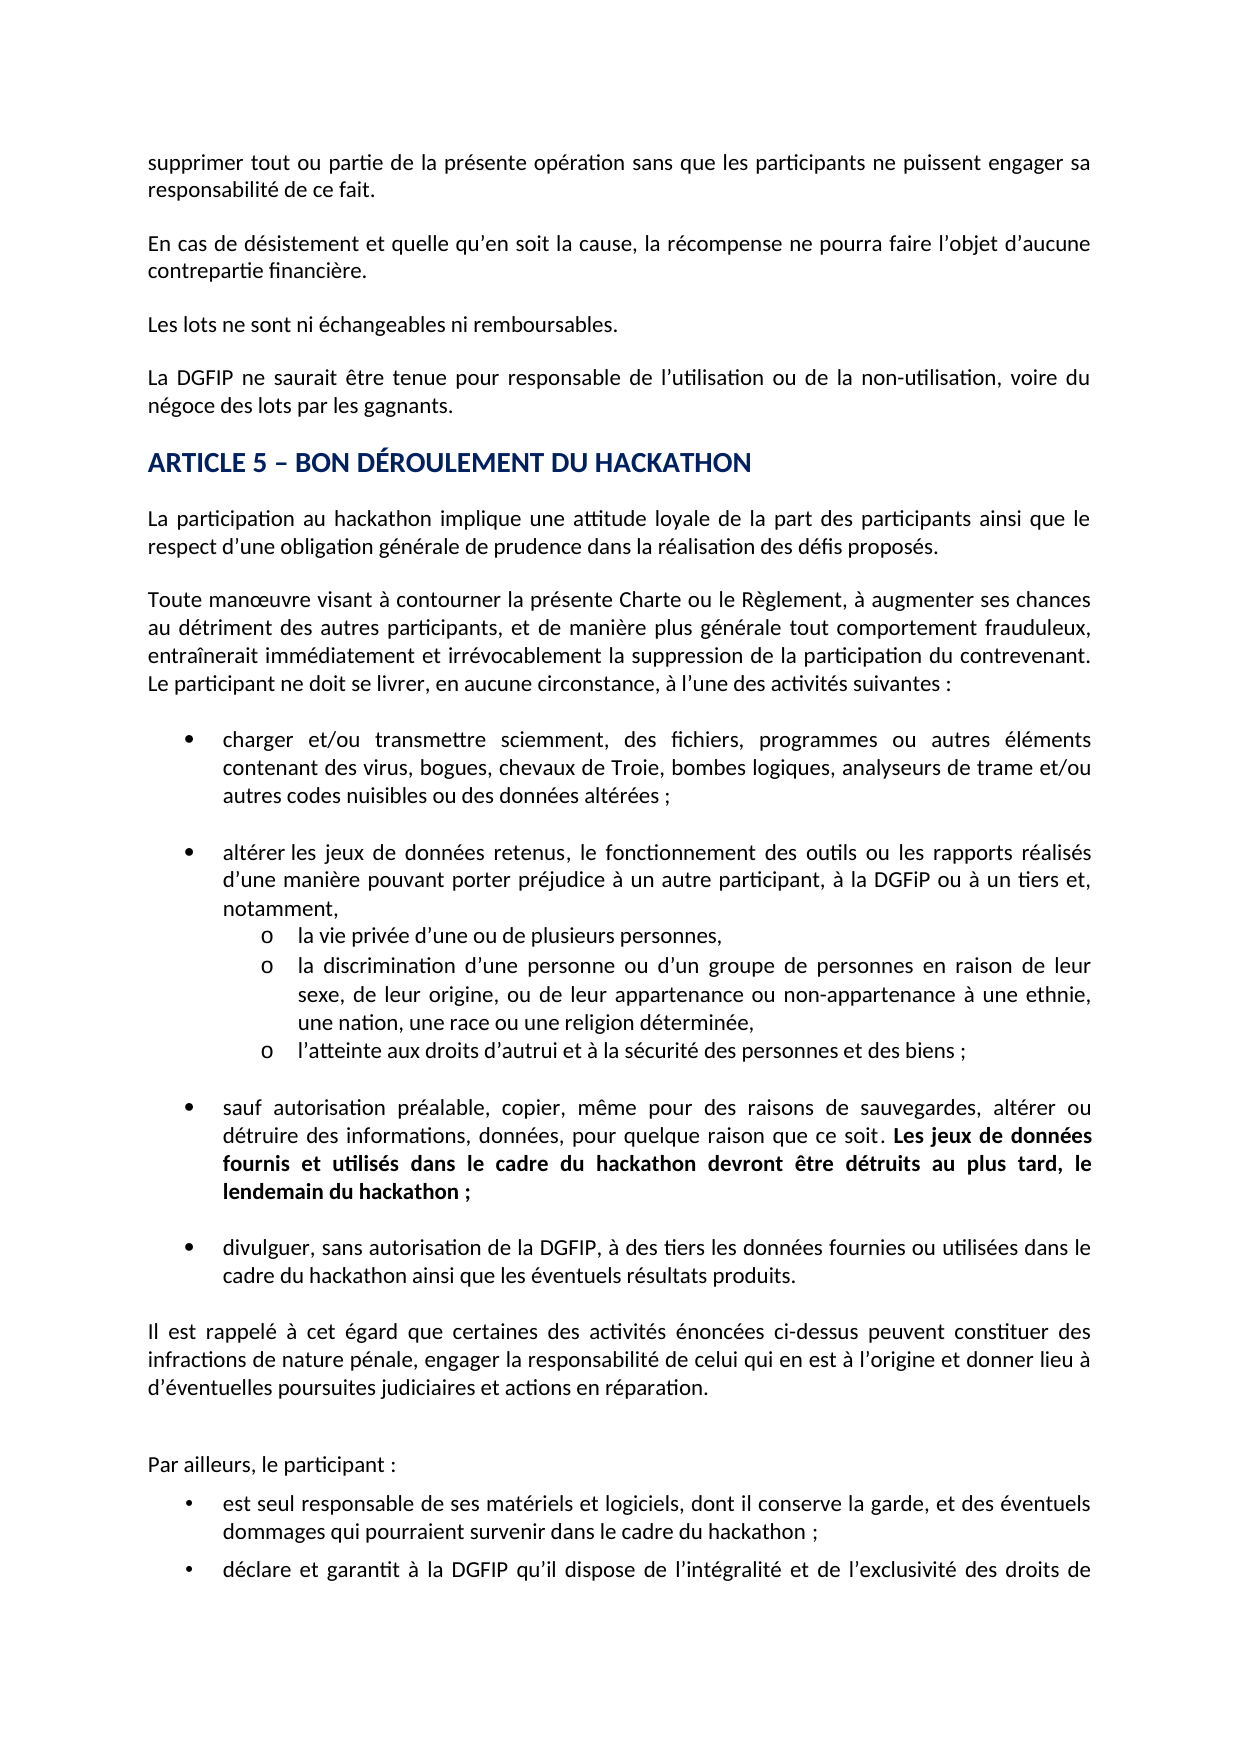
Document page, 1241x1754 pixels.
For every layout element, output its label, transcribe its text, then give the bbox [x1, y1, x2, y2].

text La DGFIP ne saurait être tenue pour responsable de l’utilisation ou de la non-utilisation, voire du négoce des lots par les gagnants. [148, 363, 1093, 419]
text Les lots ne sont ni échangeables ni remboursables. [148, 310, 1093, 338]
text supprimer tout ou partie de la présente opération sans que les participants ne puissent engager sa responsabilité de ce fait. [148, 148, 1093, 204]
text Toute manœuvre visant à contourner la présente Charte ou le Règlement, à augmenter ses chances au détriment des autres participants, et de manière plus générale tout comportement frauduleux, entraînerait immédiatement et irrévocablement la suppression de la participation du contrevenant. Le participant ne doit se livrer, en aucune circonstance, à l’une des activités suivantes : [148, 585, 1093, 697]
list déclare et garantit à la DGFIP qu’il dispose de l’intégralité et de l’exclusivité des droits de [185, 1555, 1093, 1583]
list l’atteinte aux droits d’autrui et à la sécurité des personnes et des biens ; [260, 1036, 1093, 1065]
list sauf autorisation préalable, copier, même pour des raisons de sauvegardes, altérer ou détruire des informations, données, pour quelque raison que ce soit. Les jeux de données fournis et utilisés dans le cadre du hackathon devront être détruits au plus tard, le lendemain du hackathon ; [185, 1093, 1093, 1205]
text La participation au hackathon implique une attitude loyale de la part des participants ainsi que le respect d’une obligation générale de prudence dans la réalisation des défis proposés. [148, 504, 1093, 560]
list divulguer, sans autorisation de la DGFIP, à des tiers les données fournies ou utilisées dans le cadre du hackathon ainsi que les éventuels résultats produits. [185, 1233, 1093, 1289]
list charger et/ou transmettre sciemment, des fichiers, programmes ou autres éléments contenant des virus, bogues, chevaux de Troie, bombes logiques, analyseurs de trame et/ou autres codes nuisibles ou des données altérées ; [185, 726, 1093, 809]
list la discrimination d’une personne ou d’un groupe de personnes en raison de leur sexe, de leur origine, ou de leur appartenance ou non-appartenance à une ethnie, une nation, une race ou une religion déterminée, [260, 951, 1093, 1036]
list est seul responsable de ses matériels et logiciels, dont il conserve la garde, et des éventuels dommages qui pourraient survenir dans le cadre du hackathon ; [185, 1489, 1093, 1545]
text Il est rappelé à cet égard que certaines des activités énoncées ci-dessus peuvent constituer des infractions de nature pénale, engager la responsabilité de celui qui en est à l’origine et donner lieu à d’éventuelles poursuites judiciaires et actions en réparation. [148, 1317, 1093, 1401]
text ARTICLE 5 – BON DÉROULEMENT DU HACKATHON [148, 444, 1093, 479]
text En cas de désistement et quelle qu’en soit la cause, la récompense ne pourra faire l’objet d’aucune contrepartie financière. [148, 229, 1093, 285]
text Par ailleurs, le participant : [148, 1450, 1093, 1478]
list altérer les jeux de données retenus, le fonctionnement des outils ou les rapports réalisés d’une manière pouvant porter préjudice à un autre participant, à la DGFiP ou à un tiers et, notamment, [185, 838, 1093, 922]
list la vie privée d’une ou de plusieurs personnes, [260, 922, 1093, 951]
